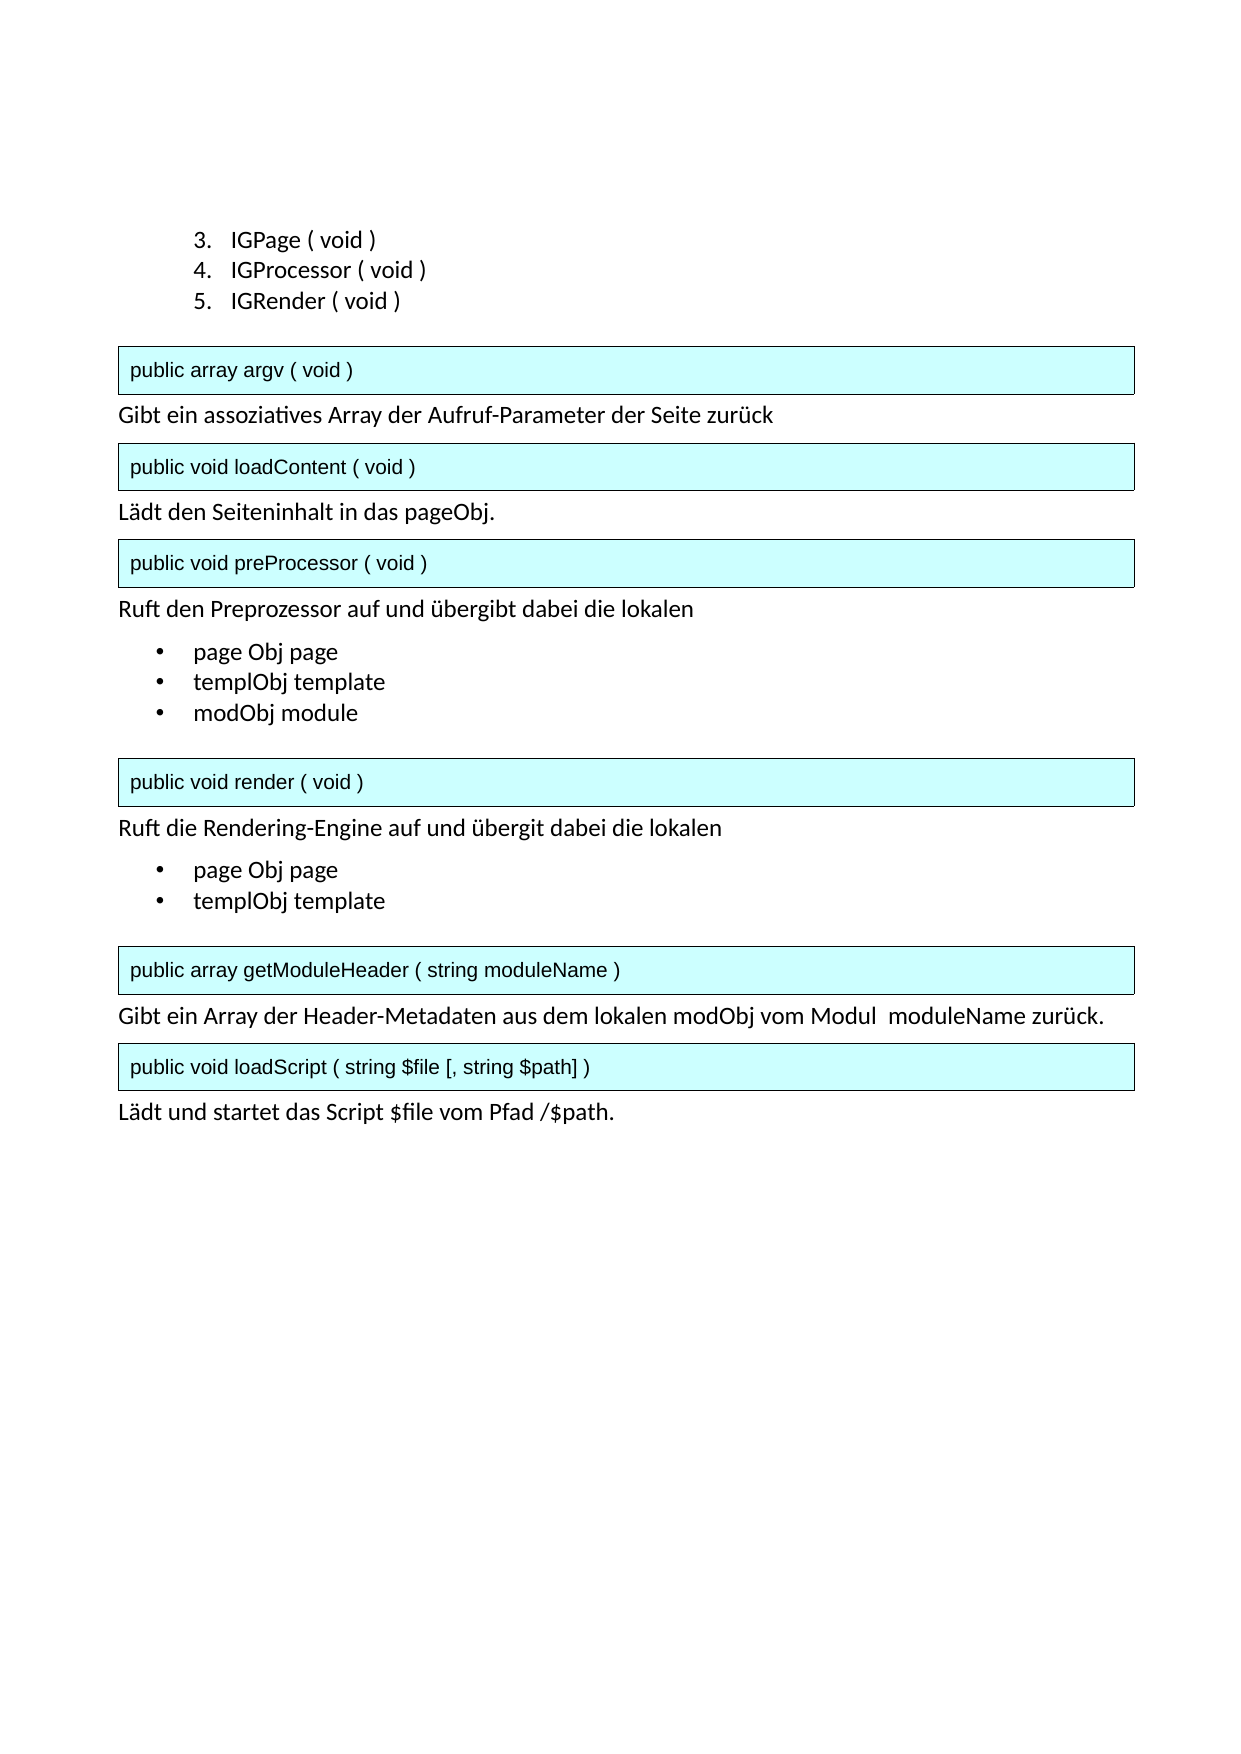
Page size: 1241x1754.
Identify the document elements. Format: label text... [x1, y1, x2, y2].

text Gibt ein assoziatives Array der Aufruf-Parameter der Seite zurück [118, 399, 1122, 430]
list templObj template [156, 666, 1122, 697]
text Gibt ein Array der Header-Metadaten aus dem lokalen modObj vom Modul moduleName zurück. [118, 1000, 1122, 1030]
text public void render ( void ) [119, 759, 1134, 806]
text Lädt den Seiteninhalt in das pageObj. [118, 496, 1122, 527]
text Ruft den Preprozessor auf und übergibt dabei die lokalen [118, 593, 1122, 623]
text Ruft die Rendering-Engine auf und übergit dabei die lokalen [118, 812, 1122, 842]
text Lädt und startet das Script $file vom Pfad /$path. [118, 1097, 1122, 1127]
list IGRender ( void ) [193, 285, 1122, 315]
text public void loadContent ( void ) [119, 444, 1134, 490]
list IGPage ( void ) [193, 224, 1122, 254]
list IGProcessor ( void ) [193, 254, 1122, 285]
list page Obj page [156, 636, 1122, 666]
text public void loadScript ( string $file [, string $path] ) [119, 1044, 1134, 1090]
text public void preProcessor ( void ) [119, 540, 1134, 587]
list page Obj page [156, 855, 1122, 885]
list modObj module [156, 697, 1122, 727]
text public array getModuleHeader ( string moduleName ) [119, 947, 1134, 994]
text public array argv ( void ) [119, 347, 1134, 394]
list templObj template [156, 885, 1122, 916]
